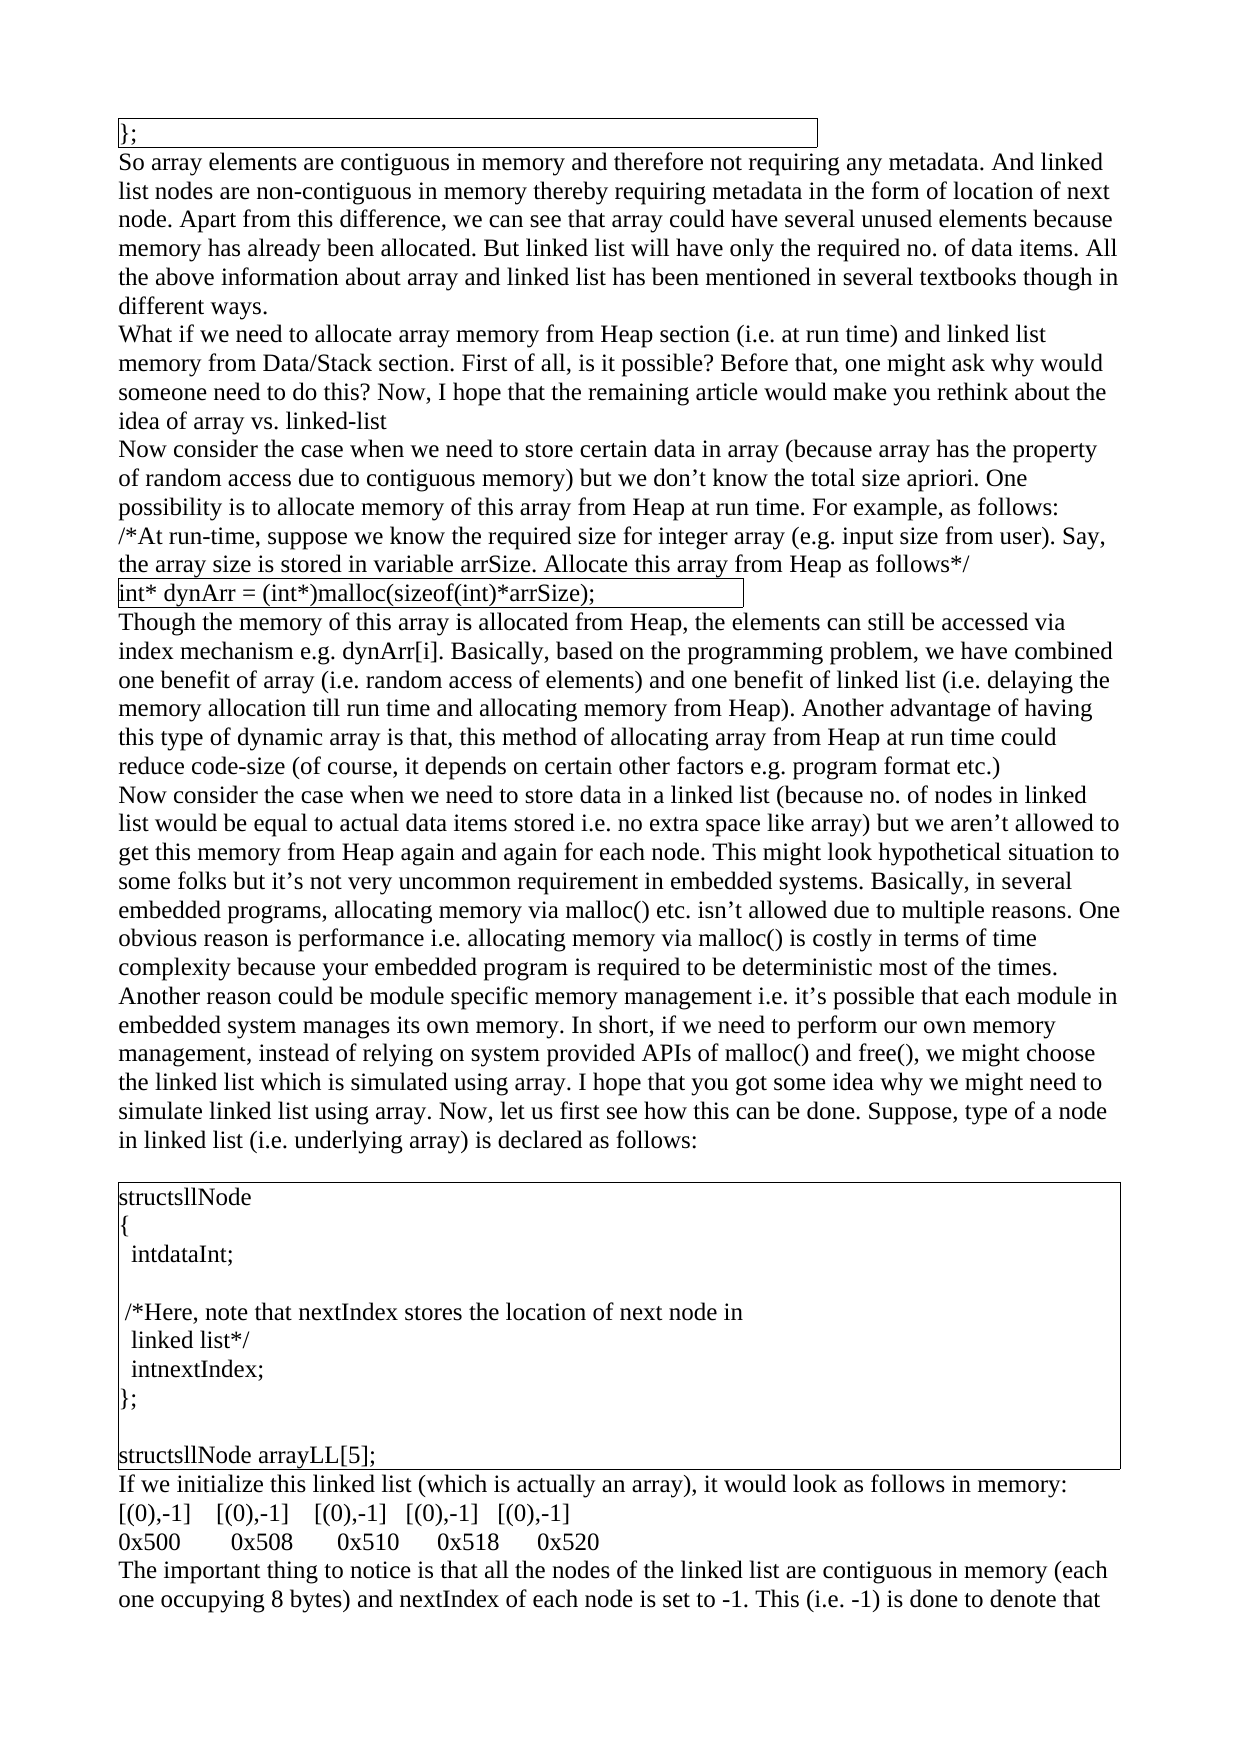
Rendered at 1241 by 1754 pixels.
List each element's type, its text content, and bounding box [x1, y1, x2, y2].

table_header int* dynArr = (int*)malloc(sizeof(int)*arrSize); [119, 579, 743, 607]
text Though the memory of this array is allocated from Heap, the elements can still be accessed via index mechanism e.g. dynArr[i]. Basically, based on the programming problem, we have combined one benefit of array (i.e. random access of elements) and one benefit of linked list (i.e. delaying the memory allocation till run time and allocating memory from Heap). Another advantage of having this type of dynamic array is that, this method of allocating array from Heap at run time could reduce code-size (of course, it depends on certain other factors e.g. program format etc.) [118, 607, 1122, 780]
text If we initialize this linked list (which is actually an array), it would look as follows in memory: [118, 1469, 1122, 1498]
text [(0),-1] [(0),-1] [(0),-1] [(0),-1] [(0),-1] [118, 1498, 1122, 1527]
text /*At run-time, suppose we know the required size for integer array (e.g. input size from user). Say, the array size is stored in variable arrSize. Allocate this array from Heap as follows*/ [118, 521, 1122, 578]
text What if we need to allocate array memory from Heap section (i.e. at run time) and linked list memory from Data/Stack section. First of all, is it possible? Before that, one might ask why would someone need to do this? Now, I hope that the remaining article would make you rethink about the idea of array vs. linked-list [118, 319, 1122, 434]
text Now consider the case when we need to store data in a linked list (because no. of nodes in linked list would be equal to actual data items stored i.e. no extra space like array) but we aren’t allowed to get this memory from Heap again and again for each node. This might look hypothetical situation to some folks but it’s not very uncommon requirement in embedded systems. Basically, in several embedded programs, allocating memory via malloc() etc. isn’t allowed due to multiple reasons. One obvious reason is performance i.e. allocating memory via malloc() is costly in terms of time complexity because your embedded program is required to be deterministic most of the times. Another reason could be module specific memory management i.e. it’s possible that each module in embedded system manages its own memory. In short, if we need to perform our own memory management, instead of relying on system provided APIs of malloc() and free(), we might choose the linked list which is simulated using array. I hope that you got some idea why we might need to simulate linked list using array. Now, let us first see how this can be done. Suppose, type of a node in linked list (i.e. underlying array) is declared as follows: [118, 780, 1122, 1153]
table_header }; [119, 119, 817, 147]
text The important thing to notice is that all the nodes of the linked list are contiguous in memory (each one occupying 8 bytes) and nextIndex of each node is set to -1. This (i.e. -1) is done to denote that [118, 1556, 1122, 1613]
text So array elements are contiguous in memory and therefore not requiring any metadata. And linked list nodes are non-contiguous in memory thereby requiring metadata in the form of location of next node. Apart from this difference, we can see that array could have several unused elements because memory has already been allocated. But linked list will have only the required no. of data items. All the above information about array and linked list has been mentioned in several textbooks though in different ways. [118, 147, 1122, 319]
text 0x500 0x508 0x510 0x518 0x520 [118, 1527, 1122, 1556]
text Now consider the case when we need to store certain data in array (because array has the property of random access due to contiguous memory) but we don’t know the total size apriori. One possibility is to allocate memory of this array from Heap at run time. For example, as follows: [118, 434, 1122, 521]
table_header structsllNode { intdataInt; /*Here, note that nextIndex stores the location of next node in linked list*/ intnextIndex; }; structsllNode arrayLL[5]; [119, 1183, 1120, 1469]
